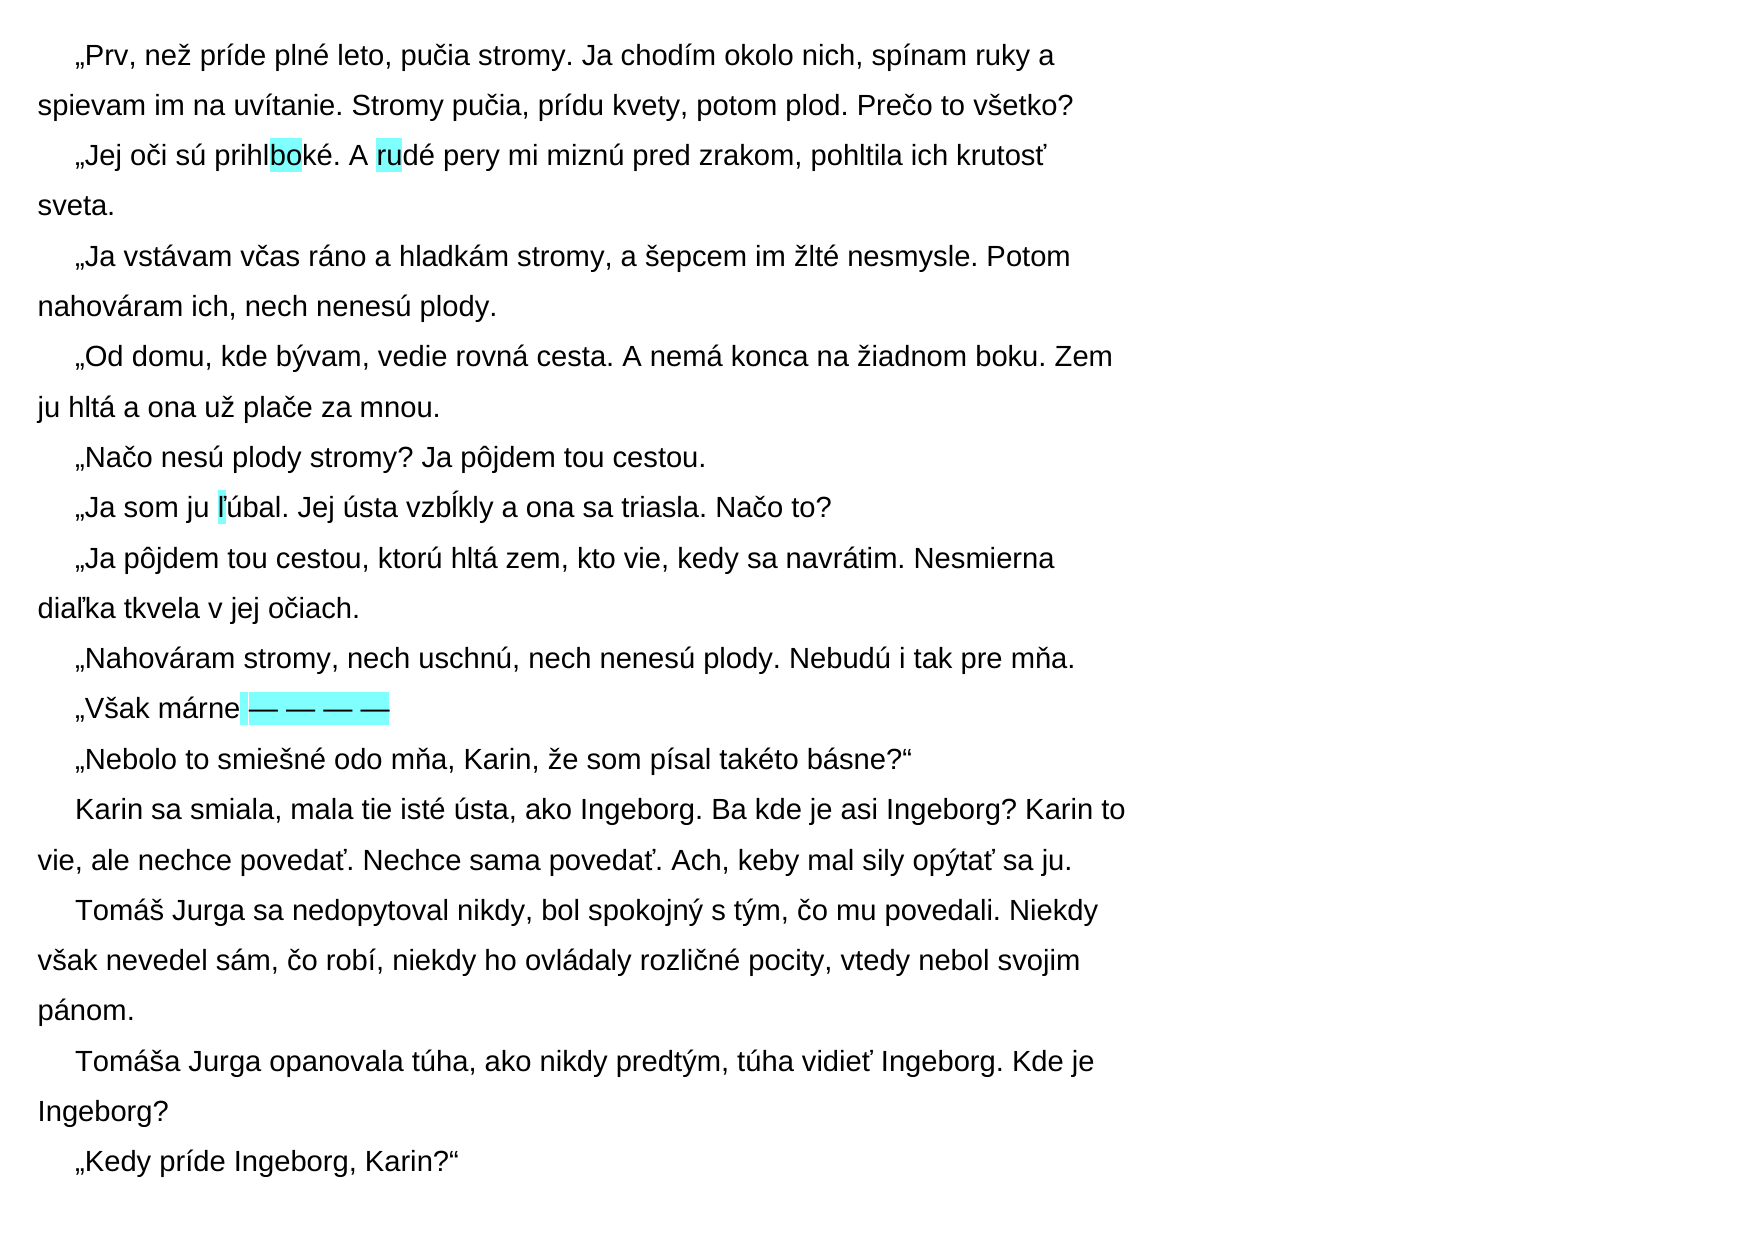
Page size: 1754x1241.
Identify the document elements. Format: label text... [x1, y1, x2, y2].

text Tomáša Jurga opanovala túha, ako nikdy predtým, túha vidieť Ingeborg. Kde je Ingeborg? [37, 1044, 1130, 1128]
text „Ja som ju ľúbal. Jej ústa vzbĺkly a ona sa triasla. Načo to? [37, 490, 1130, 524]
text Tomáš Jurga sa nedopytoval nikdy, bol spokojný s tým, čo mu povedali. Niekdy však nevedel sám, čo robí, niekdy ho ovládaly rozličné pocity, vtedy nebol svojim pánom. [37, 893, 1130, 1027]
text „Však márne — — — — [37, 692, 1130, 725]
text „Jej oči sú prihlboké. A rudé pery mi miznú pred zrakom, pohltila ich krutosť sveta. [37, 138, 1130, 222]
text „Kedy príde Ingeborg, Karin?“ [37, 1144, 1130, 1178]
text Karin sa smiala, mala tie isté ústa, ako Ingeborg. Ba kde je asi Ingeborg? Karin to vie, ale nechce povedať. Nechce sama povedať. Ach, keby mal sily opýtať sa ju. [37, 792, 1130, 876]
text „Od domu, kde bývam, vedie rovná cesta. A nemá konca na žiadnom boku. Zem ju hltá a ona už plače za mnou. [37, 339, 1130, 423]
text „Ja vstávam včas ráno a hladkám stromy, a šepcem im žlté nesmysle. Potom nahováram ich, nech nenesú plody. [37, 239, 1130, 323]
text „Nebolo to smiešné odo mňa, Karin, že som písal takéto básne?“ [37, 742, 1130, 775]
text „Prv, než príde plné leto, pučia stromy. Ja chodím okolo nich, spínam ruky a spievam im na uvítanie. Stromy pučia, prídu kvety, potom plod. Prečo to všetko? [37, 37, 1130, 121]
text „Načo nesú plody stromy? Ja pôjdem tou cestou. [37, 440, 1130, 473]
text „Nahováram stromy, nech uschnú, nech nenesú plody. Nebudú i tak pre mňa. [37, 641, 1130, 675]
text „Ja pôjdem tou cestou, ktorú hltá zem, kto vie, kedy sa navrátim. Nesmierna diaľka tkvela v jej očiach. [37, 541, 1130, 624]
